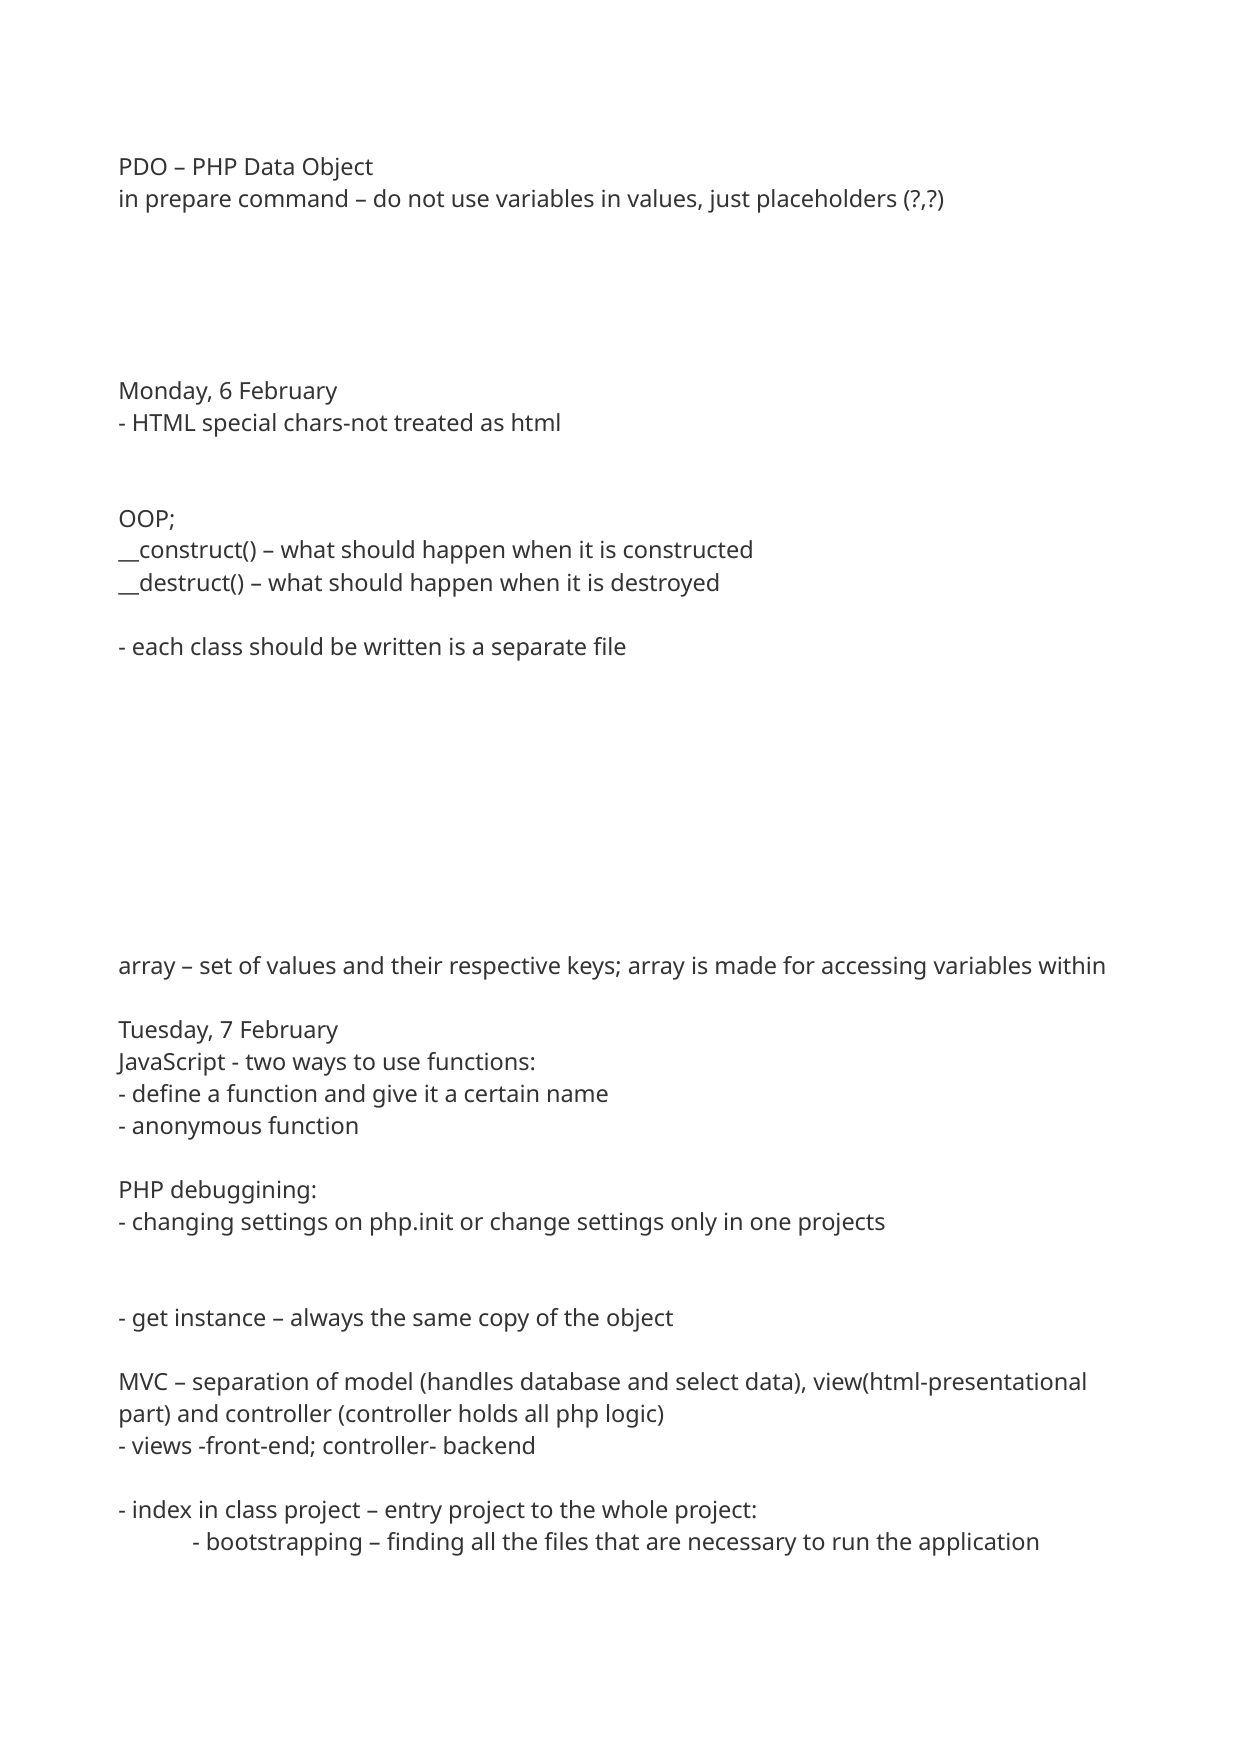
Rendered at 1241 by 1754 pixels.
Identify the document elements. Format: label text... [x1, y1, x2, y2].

text Monday, 6 February [118, 374, 1122, 406]
text PHP debuggining: [118, 1173, 1122, 1205]
text PDO – PHP Data Object [118, 150, 1122, 182]
text Tuesday, 7 February [118, 1013, 1122, 1046]
text - HTML special chars-not treated as html [118, 406, 1122, 438]
text - index in class project – entry project to the whole project: [118, 1493, 1122, 1525]
text MVC – separation of model (handles database and select data), view(html-presentational part) and controller (controller holds all php logic) [118, 1365, 1122, 1429]
text - bootstrapping – finding all the files that are necessary to run the application [118, 1525, 1122, 1557]
text JavaScript - two ways to use functions: [118, 1046, 1122, 1077]
text - get instance – always the same copy of the object [118, 1301, 1122, 1333]
text __construct() – what should happen when it is constructed [118, 534, 1122, 566]
text - anonymous function [118, 1109, 1122, 1141]
text OOP; [118, 502, 1122, 534]
text in prepare command – do not use variables in values, just placeholders (?,?) [118, 182, 1122, 214]
text - views -front-end; controller- backend [118, 1429, 1122, 1461]
text __destruct() – what should happen when it is destroyed [118, 566, 1122, 598]
text - each class should be written is a separate file [118, 630, 1122, 662]
text array – set of values and their respective keys; array is made for accessing variables within [118, 949, 1122, 982]
text - define a function and give it a certain name [118, 1077, 1122, 1109]
text - changing settings on php.init or change settings only in one projects [118, 1205, 1122, 1237]
